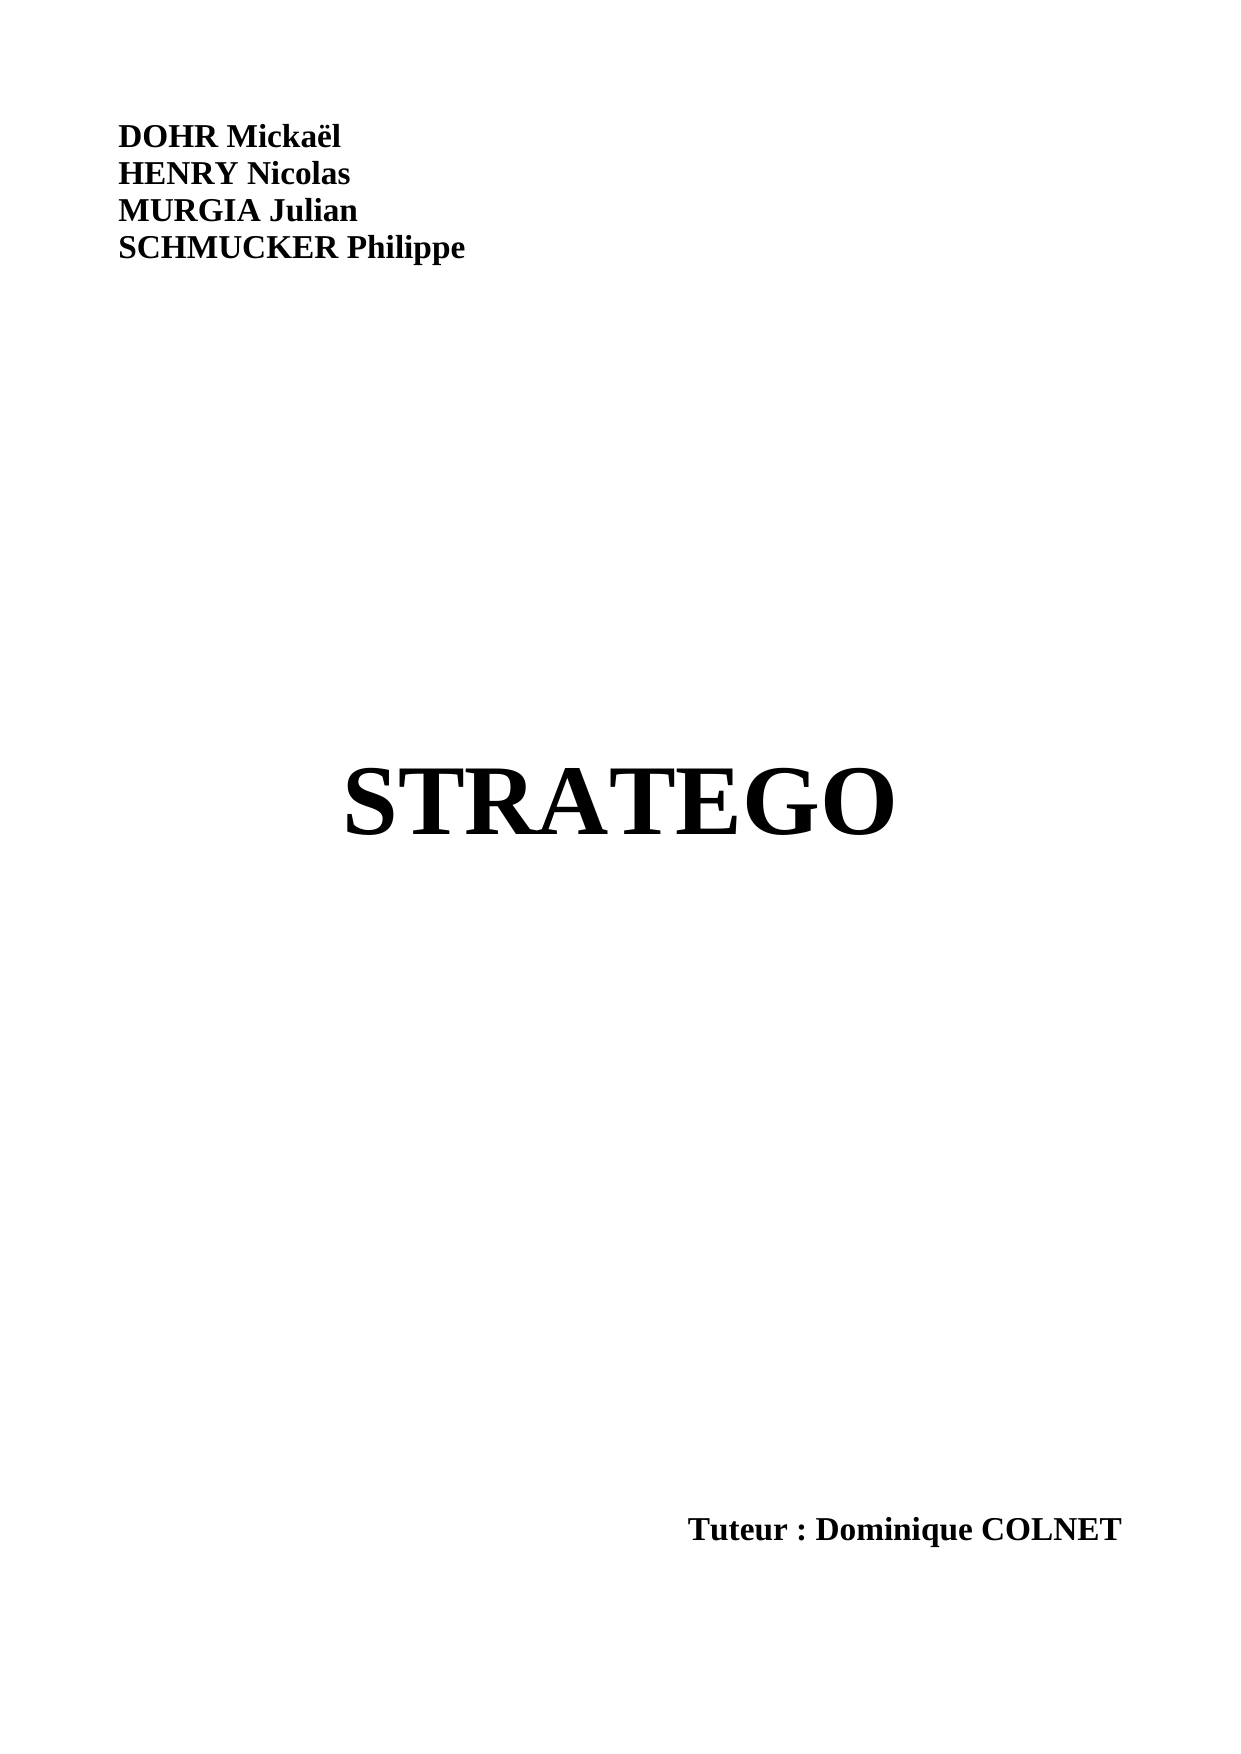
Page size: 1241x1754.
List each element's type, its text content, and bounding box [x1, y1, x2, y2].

text DOHR Mickaël [118, 118, 1122, 155]
text MURGIA Julian [118, 192, 1122, 229]
text STRATEGO [118, 745, 1122, 856]
text HENRY Nicolas [118, 155, 1122, 192]
text SCHMUCKER Philippe [118, 229, 1122, 266]
text Tuteur : Dominique COLNET [118, 1474, 1122, 1548]
